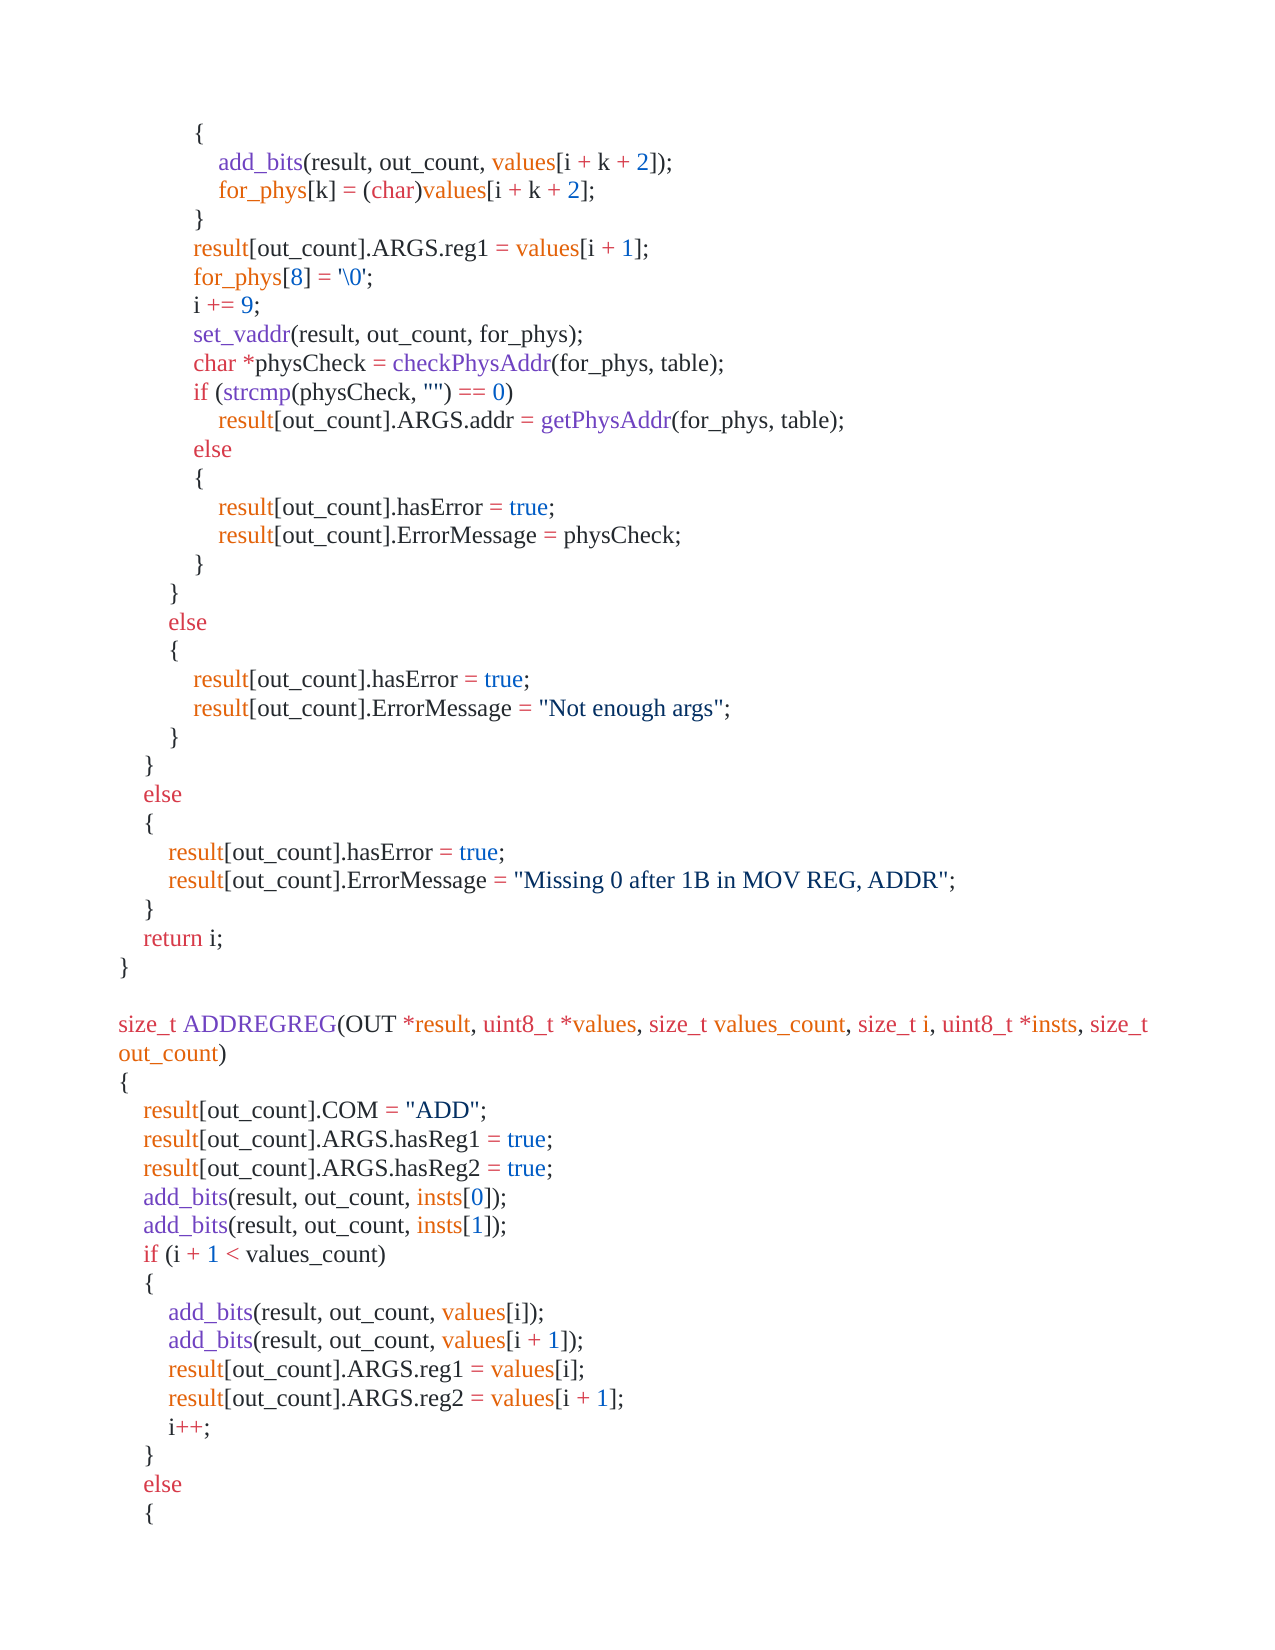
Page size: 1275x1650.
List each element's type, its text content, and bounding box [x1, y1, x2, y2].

text return i; [118, 923, 1157, 952]
text else [118, 779, 1157, 808]
text result[out_count].ErrorMessage = "Not enough args"; [118, 693, 1157, 722]
text else [118, 434, 1157, 463]
text { [118, 808, 1157, 837]
text add_bits(result, out_count, values[i + 1]); [118, 1326, 1157, 1354]
text i++; [118, 1412, 1157, 1441]
text } [118, 894, 1157, 923]
text add_bits(result, out_count, insts[1]); [118, 1211, 1157, 1239]
text result[out_count].hasError = true; [118, 664, 1157, 693]
text result[out_count].ARGS.reg1 = values[i + 1]; [118, 233, 1157, 262]
text result[out_count].ARGS.reg2 = values[i + 1]; [118, 1383, 1157, 1412]
text add_bits(result, out_count, values[i]); [118, 1297, 1157, 1326]
text char *physCheck = checkPhysAddr(for_phys, table); [118, 348, 1157, 377]
text { [118, 1067, 1157, 1096]
text { [118, 636, 1157, 664]
text i += 9; [118, 291, 1157, 319]
text } [118, 1441, 1157, 1469]
text add_bits(result, out_count, values[i + k + 2]); [118, 147, 1157, 176]
text if (i + 1 < values_count) [118, 1239, 1157, 1268]
text } [118, 204, 1157, 233]
text result[out_count].ARGS.hasReg2 = true; [118, 1153, 1157, 1182]
text else [118, 1469, 1157, 1498]
text if (strcmp(physCheck, "") == 0) [118, 377, 1157, 406]
text result[out_count].ARGS.hasReg1 = true; [118, 1124, 1157, 1153]
text result[out_count].ARGS.addr = getPhysAddr(for_phys, table); [118, 406, 1157, 434]
text for_phys[k] = (char)values[i + k + 2]; [118, 176, 1157, 204]
text { [118, 1268, 1157, 1297]
text } [118, 952, 1157, 981]
text { [118, 463, 1157, 492]
text result[out_count].ARGS.reg1 = values[i]; [118, 1354, 1157, 1383]
text for_phys[8] = '\0'; [118, 262, 1157, 291]
text result[out_count].hasError = true; [118, 492, 1157, 521]
text } [118, 578, 1157, 607]
text { [118, 118, 1157, 147]
text add_bits(result, out_count, insts[0]); [118, 1182, 1157, 1211]
text result[out_count].ErrorMessage = "Missing 0 after 1B in MOV REG, ADDR"; [118, 866, 1157, 894]
text size_t ADDREGREG(OUT *result, uint8_t *values, size_t values_count, size_t i, uint8_t *insts, size_t out_count) [118, 1009, 1157, 1067]
text result[out_count].ErrorMessage = physCheck; [118, 521, 1157, 549]
text result[out_count].hasError = true; [118, 837, 1157, 866]
text else [118, 607, 1157, 636]
text set_vaddr(result, out_count, for_phys); [118, 319, 1157, 348]
text } [118, 751, 1157, 779]
text result[out_count].COM = "ADD"; [118, 1096, 1157, 1124]
text } [118, 722, 1157, 751]
text { [118, 1498, 1157, 1527]
text } [118, 549, 1157, 578]
